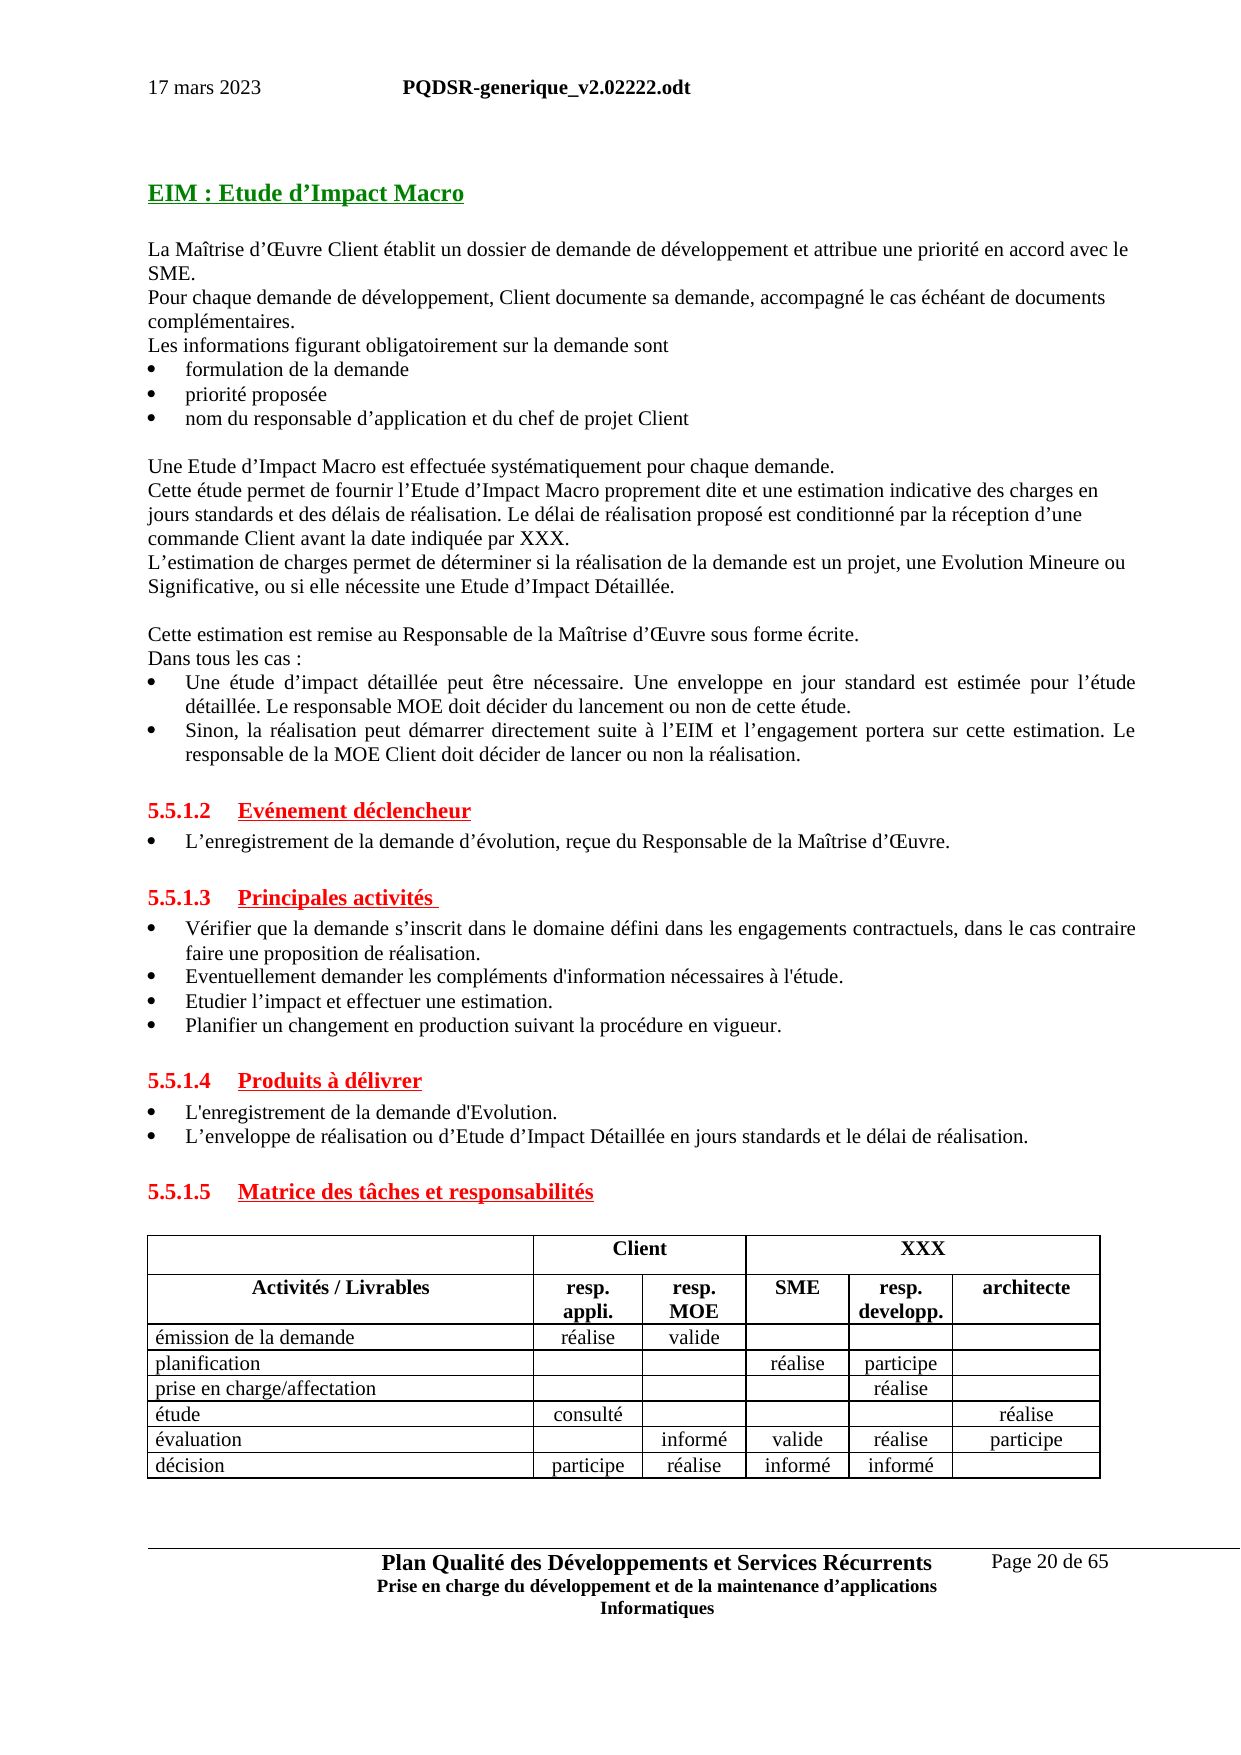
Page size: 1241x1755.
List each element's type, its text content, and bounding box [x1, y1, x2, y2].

table_cell consulté [534, 1402, 642, 1426]
table_cell [953, 1453, 1099, 1477]
table_cell SME [747, 1275, 848, 1323]
table_cell architecte [953, 1275, 1099, 1323]
table_cell [850, 1325, 952, 1349]
subtitle EIM : Etude d’Impact Macro [148, 178, 1137, 207]
table_cell Activités / Livrables [148, 1275, 533, 1323]
list Eventuellement demander les compléments d'information nécessaires à l'étude. [148, 964, 1137, 988]
text Dans tous les cas : [148, 646, 1137, 670]
table_cell informé [850, 1453, 952, 1477]
subtitle Evénement déclencheur [148, 797, 1137, 823]
list Une étude d’impact détaillée peut être nécessaire. Une enveloppe en jour standard est estimée pour l’étude détaillée. Le responsable MOE doit décider du lancement ou non de cette étude. [148, 670, 1137, 718]
table_cell [953, 1376, 1099, 1400]
list Planifier un changement en production suivant la procédure en vigueur. [148, 1013, 1137, 1037]
table_header XXX [747, 1236, 1099, 1274]
table_cell décision [148, 1453, 533, 1477]
table_cell réalise [953, 1402, 1099, 1426]
subtitle Matrice des tâches et responsabilités [148, 1178, 1137, 1204]
table_cell valide [747, 1427, 848, 1451]
table_header [148, 1236, 533, 1274]
table_cell valide [643, 1325, 745, 1349]
table_cell étude [148, 1402, 533, 1426]
table_cell [953, 1325, 1099, 1349]
table_cell réalise [534, 1325, 642, 1349]
table_cell informé [643, 1427, 745, 1451]
table_cell réalise [850, 1427, 952, 1451]
list formulation de la demande [148, 357, 1137, 381]
text Les informations figurant obligatoirement sur la demande sont [148, 333, 1137, 357]
table_cell [953, 1351, 1099, 1374]
subtitle Produits à délivrer [148, 1067, 1137, 1093]
list L’enveloppe de réalisation ou d’Etude d’Impact Détaillée en jours standards et le délai de réalisation. [148, 1124, 1137, 1148]
text Cette étude permet de fournir l’Etude d’Impact Macro proprement dite et une estimation indicative des charges en jours standards et des délais de réalisation. Le délai de réalisation proposé est conditionné par la réception d’une commande Client avant la date indiquée par XXX. [148, 478, 1137, 550]
table_cell [534, 1427, 642, 1451]
table_cell participe [850, 1351, 952, 1374]
table_cell réalise [747, 1351, 848, 1374]
table_cell informé [747, 1453, 848, 1477]
table_cell resp. appli. [534, 1275, 642, 1323]
table_cell participe [534, 1453, 642, 1477]
table_cell prise en charge/affectation [148, 1376, 533, 1400]
table_cell [643, 1402, 745, 1426]
list L'enregistrement de la demande d'Evolution. [148, 1099, 1137, 1124]
table_header Client [534, 1236, 745, 1274]
text Cette estimation est remise au Responsable de la Maîtrise d’Œuvre sous forme écrite. [148, 622, 1137, 646]
text Pour chaque demande de développement, Client documente sa demande, accompagné le cas échéant de documents complémentaires. [148, 285, 1137, 333]
text L’estimation de charges permet de déterminer si la réalisation de la demande est un projet, une Evolution Mineure ou Significative, ou si elle nécessite une Etude d’Impact Détaillée. [148, 550, 1137, 598]
table_cell évaluation [148, 1427, 533, 1451]
table_cell resp. MOE [643, 1275, 745, 1323]
table_cell [747, 1325, 848, 1349]
table_cell planification [148, 1351, 533, 1374]
list Sinon, la réalisation peut démarrer directement suite à l’EIM et l’engagement portera sur cette estimation. Le responsable de la MOE Client doit décider de lancer ou non la réalisation. [148, 718, 1137, 766]
subtitle Principales activités [148, 884, 1137, 910]
table_cell émission de la demande [148, 1325, 533, 1349]
table_cell [747, 1402, 848, 1426]
table_cell [850, 1402, 952, 1426]
table_cell [643, 1351, 745, 1374]
table_cell [747, 1376, 848, 1400]
text La Maîtrise d’Œuvre Client établit un dossier de demande de développement et attribue une priorité en accord avec le SME. [148, 237, 1137, 285]
table_cell [643, 1376, 745, 1400]
list Etudier l’impact et effectuer une estimation. [148, 988, 1137, 1013]
table_cell réalise [850, 1376, 952, 1400]
text Une Etude d’Impact Macro est effectuée systématiquement pour chaque demande. [148, 454, 1137, 478]
table_cell resp. developp. [850, 1275, 952, 1323]
list nom du responsable d’application et du chef de projet Client [148, 406, 1137, 429]
list L’enregistrement de la demande d’évolution, reçue du Responsable de la Maîtrise d’Œuvre. [148, 829, 1137, 853]
table_cell réalise [643, 1453, 745, 1477]
list Vérifier que la demande s’inscrit dans le domaine défini dans les engagements contractuels, dans le cas contraire faire une proposition de réalisation. [148, 916, 1137, 964]
table_cell [534, 1351, 642, 1374]
table_cell [534, 1376, 642, 1400]
list priorité proposée [148, 381, 1137, 406]
table_cell participe [953, 1427, 1099, 1451]
